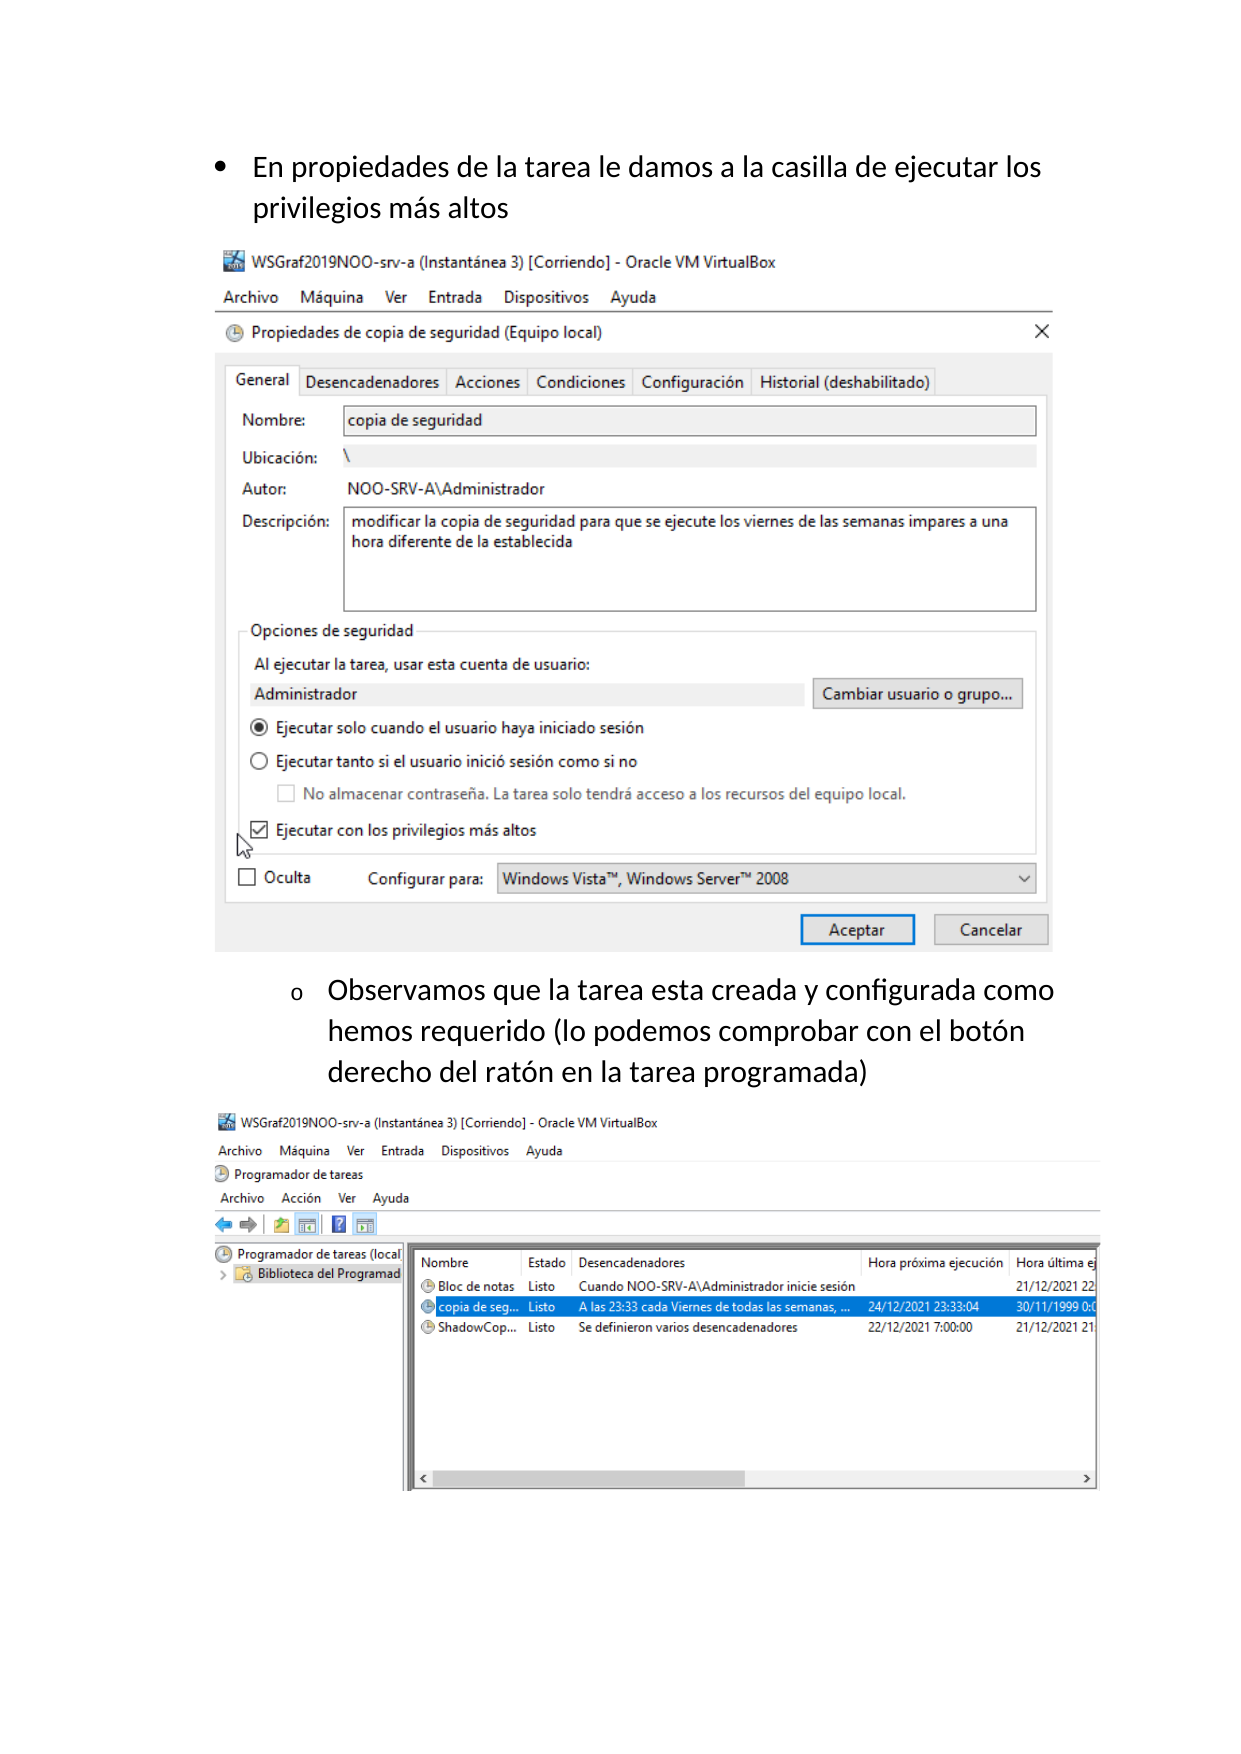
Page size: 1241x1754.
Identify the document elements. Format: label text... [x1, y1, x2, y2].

list Observamos que la tarea esta creada y configurada como hemos requerido (lo podemos comprobar con el botón derecho del ratón en la tarea programada) [290, 970, 1063, 1090]
list En propiedades de la tarea le damos a la casilla de ejecutar los privilegios más altos [215, 148, 1063, 226]
